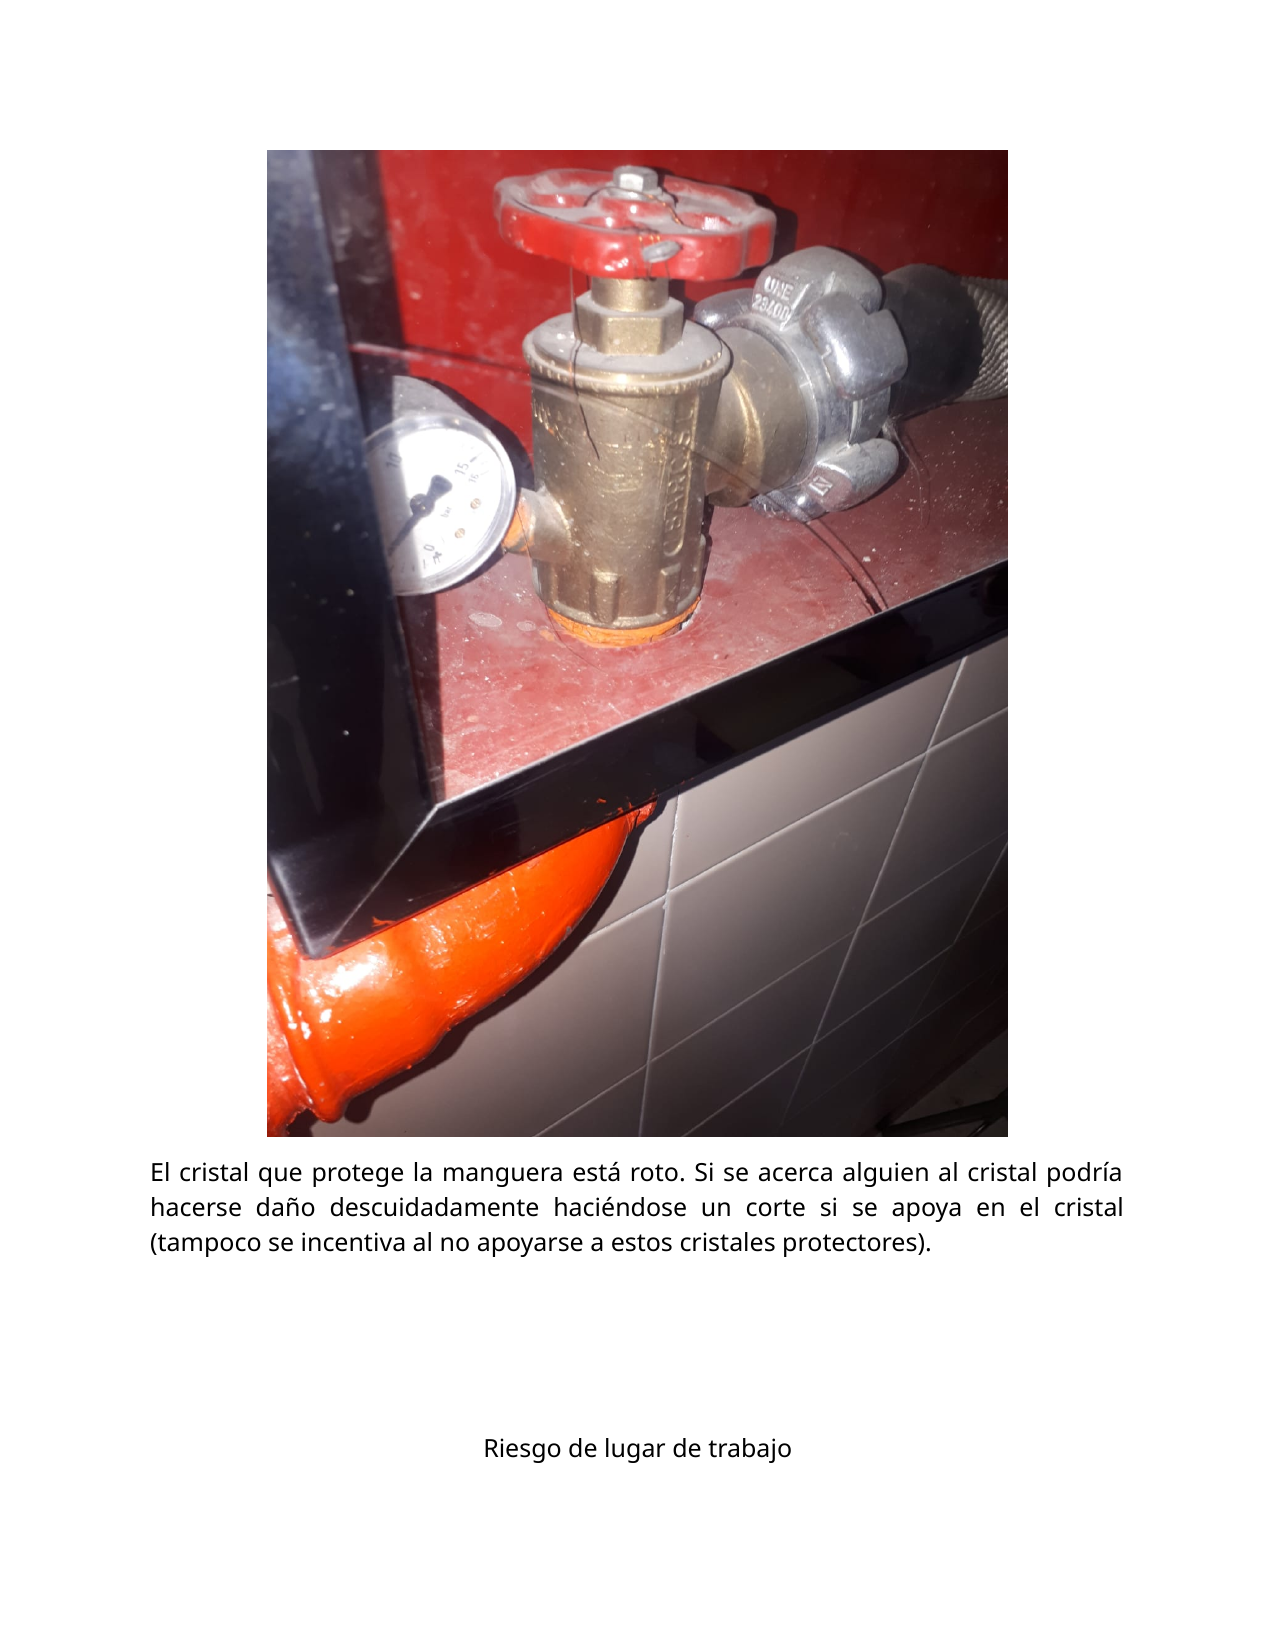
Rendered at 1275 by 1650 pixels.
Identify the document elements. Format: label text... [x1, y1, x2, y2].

text El cristal que protege la manguera está roto. Si se acerca alguien al cristal podría hacerse daño descuidadamente haciéndose un corte si se apoya en el cristal (tampoco se incentiva al no apoyarse a estos cristales protectores). [150, 1154, 1125, 1258]
text Riesgo de lugar de trabajo [150, 1431, 1125, 1465]
